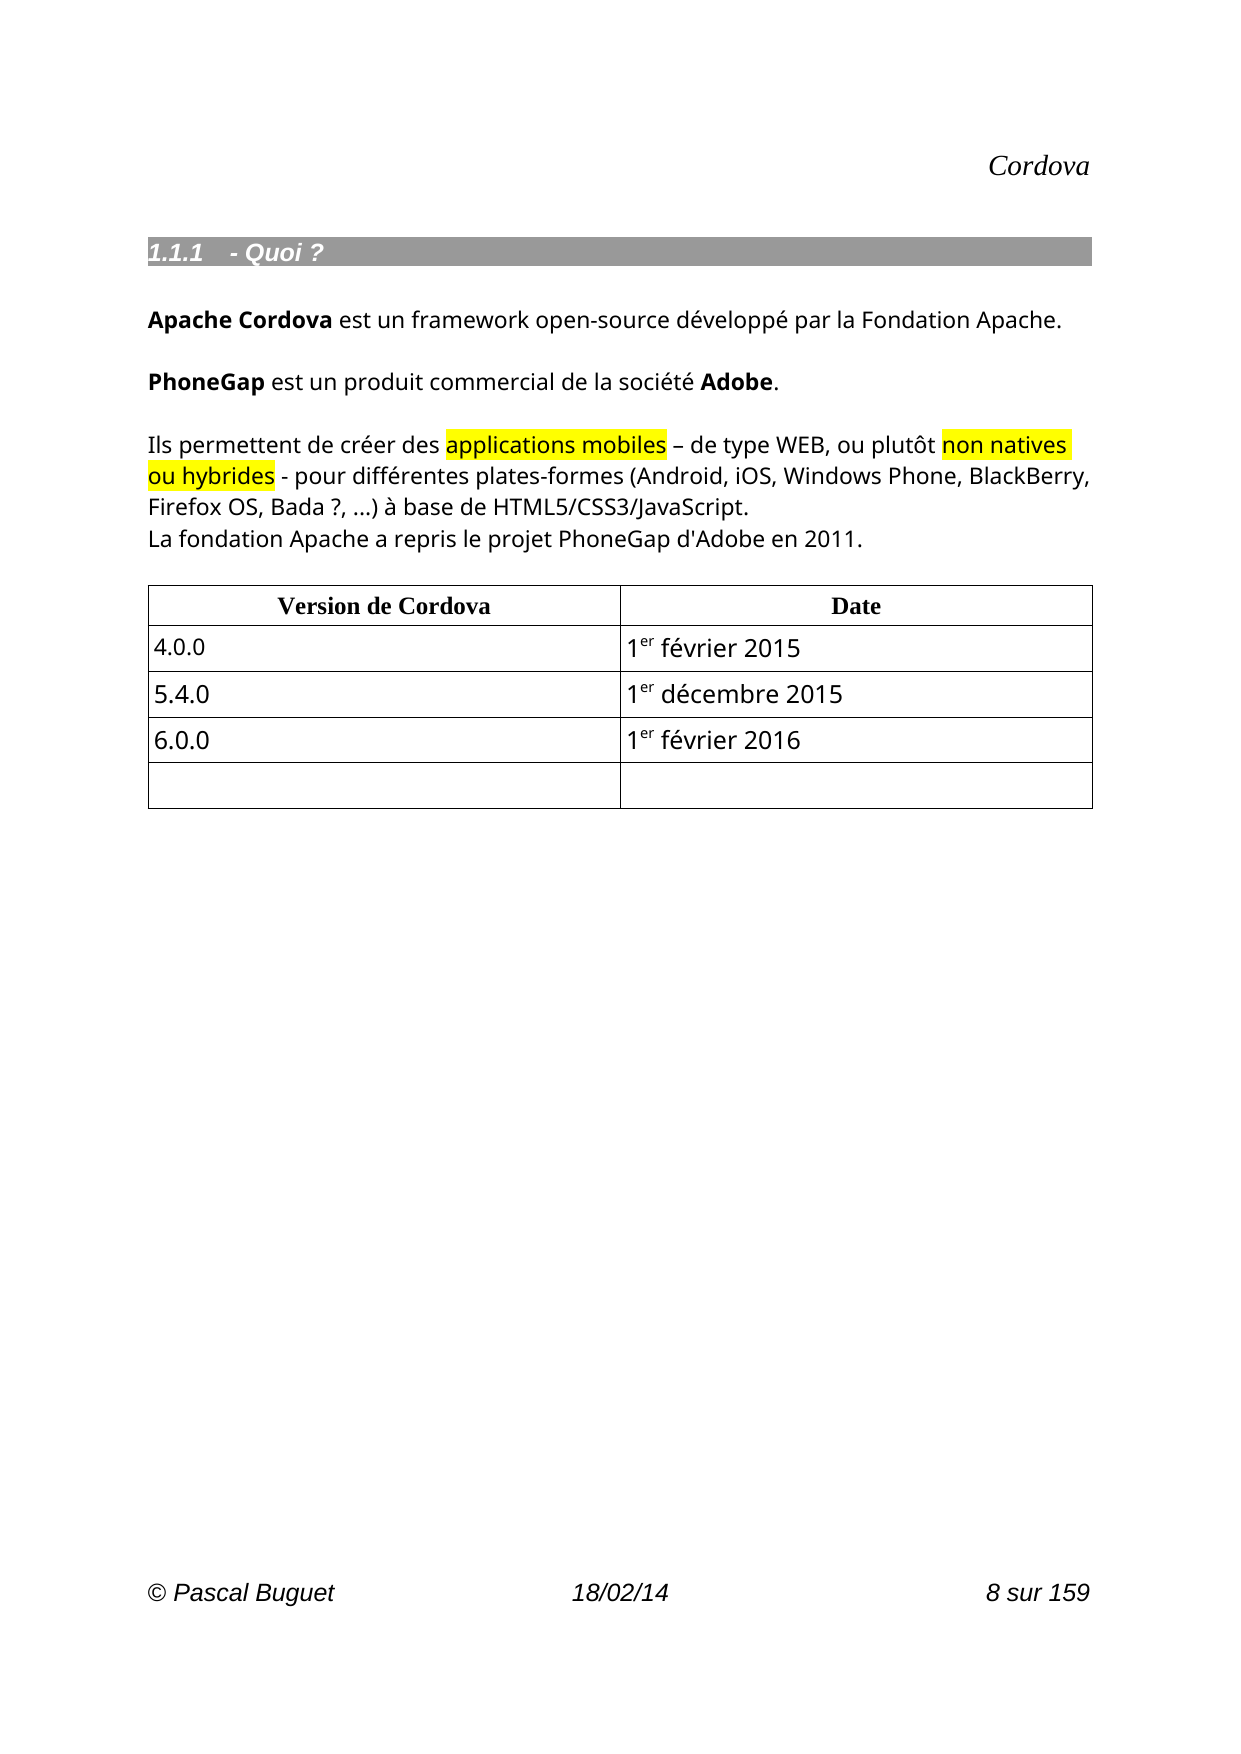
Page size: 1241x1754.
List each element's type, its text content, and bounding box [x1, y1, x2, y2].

table_cell 1er décembre 2015 [621, 672, 1092, 717]
subtitle - Quoi ? [148, 237, 1092, 266]
table_cell 6.0.0 [149, 718, 620, 762]
text La fondation Apache a repris le projet PhoneGap d'Adobe en 2011. [148, 522, 1092, 554]
table_cell [621, 763, 1092, 808]
table_cell 5.4.0 [149, 672, 620, 717]
text Apache Cordova est un framework open-source développé par la Fondation Apache. [148, 304, 1092, 335]
table_cell [149, 763, 620, 808]
table_header Version de Cordova [149, 586, 620, 625]
table_cell 1er février 2015 [621, 626, 1092, 671]
table_cell 1er février 2016 [621, 718, 1092, 762]
text Ils permettent de créer des applications mobiles – de type WEB, ou plutôt non natives ou hybrides - pour différentes plates-formes (Android, iOS, Windows Phone, BlackBerry, Firefox OS, Bada ?, ...) à base de HTML5/CSS3/JavaScript. [148, 429, 1092, 522]
table_cell 4.0.0 [149, 626, 620, 671]
text PhoneGap est un produit commercial de la société Adobe. [148, 366, 1092, 397]
table_header Date [621, 586, 1092, 625]
